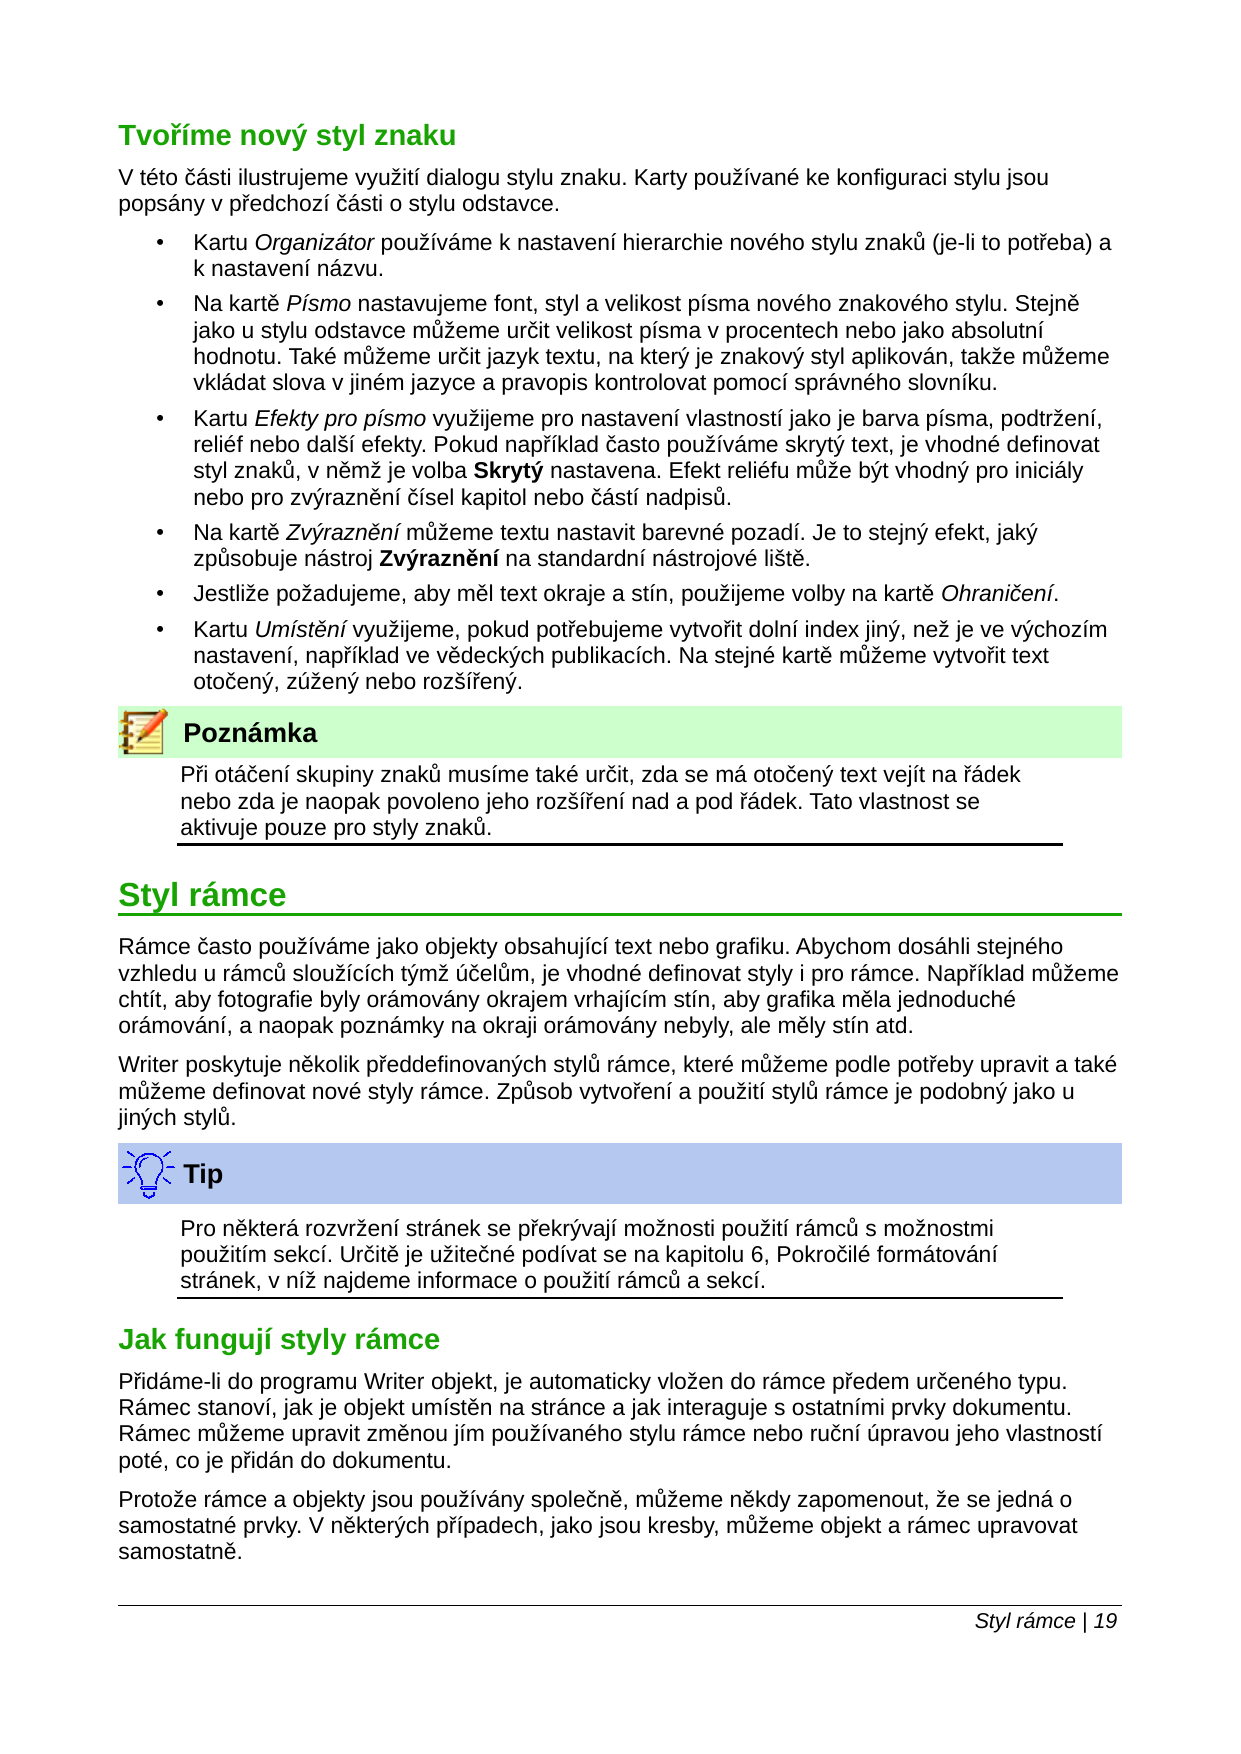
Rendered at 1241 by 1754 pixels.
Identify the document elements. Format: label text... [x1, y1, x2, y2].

text V této části ilustrujeme využití dialogu stylu znaku. Karty používané ke konfiguraci stylu jsou popsány v předchozí části o stylu odstavce. [118, 163, 1122, 216]
text Rámce často používáme jako objekty obsahující text nebo grafiku. Abychom dosáhli stejného vzhledu u rámců sloužících týmž účelům, je vhodné definovat styly i pro rámce. Například můžeme chtít, aby fotografie byly orámovány okrajem vrhajícím stín, aby grafika měla jednoduché orámování, a naopak poznámky na okraji orámovány nebyly, ale měly stín atd. [118, 933, 1122, 1039]
subtitle Jak fungují styly rámce [118, 1322, 1122, 1356]
subtitle Tip [118, 1143, 1122, 1204]
list Na kartě Zvýraznění můžeme textu nastavit barevné pozadí. Je to stejný efekt, jaký způsobuje nástroj Zvýraznění na standardní nástrojové liště. [156, 519, 1122, 571]
text Přidáme-li do programu Writer objekt, je automaticky vložen do rámce předem určeného typu. Rámec stanoví, jak je objekt umístěn na stránce a jak interaguje s ostatními prvky dokumentu. Rámec můžeme upravit změnou jím používaného stylu rámce nebo ruční úpravou jeho vlastností poté, co je přidán do dokumentu. [118, 1368, 1122, 1473]
text Pro některá rozvržení stránek se překrývají možnosti použití rámců s možnostmi použitím sekcí. Určitě je užitečné podívat se na kapitolu 6, Pokročilé formátování stránek, v níž najdeme informace o použití rámců a sekcí. [177, 1211, 1063, 1297]
list Kartu Umístění využijeme, pokud potřebujeme vytvořit dolní index jiný, než je ve výchozím nastavení, například ve vědeckých publikacích. Na stejné kartě můžeme vytvořit text otočený, zúžený nebo rozšířený. [156, 616, 1122, 694]
subtitle Tvoříme nový styl znaku [118, 118, 1122, 152]
text Writer poskytuje několik předdefinovaných stylů rámce, které můžeme podle potřeby upravit a také můžeme definovat nové styly rámce. Způsob vytvoření a použití stylů rámce je podobný jako u jiných stylů. [118, 1051, 1122, 1130]
picture [119, 707, 170, 758]
subtitle Styl rámce [118, 875, 1122, 913]
list Na kartě Písmo nastavujeme font, styl a velikost písma nového znakového stylu. Stejně jako u stylu odstavce můžeme určit velikost písma v procentech nebo jako absolutní hodnotu. Také můžeme určit jazyk textu, na který je znakový styl aplikován, takže můžeme vkládat slova v jiném jazyce a pravopis kontrolovat pomocí správného slovníku. [156, 290, 1122, 396]
text Protože rámce a objekty jsou používány společně, můžeme někdy zapomenout, že se jedná o samostatné prvky. V některých případech, jako jsou kresby, můžeme objekt a rámec upravovat samostatně. [118, 1486, 1122, 1564]
list Kartu Organizátor používáme k nastavení hierarchie nového stylu znaků (je-li to potřeba) a k nastavení názvu. [156, 229, 1122, 281]
list Jestliže požadujeme, aby měl text okraje a stín, použijeme volby na kartě Ohraničení. [156, 580, 1122, 607]
picture [119, 1143, 179, 1203]
subtitle Poznámka [118, 706, 1122, 758]
list Kartu Efekty pro písmo využijeme pro nastavení vlastností jako je barva písma, podtržení, reliéf nebo další efekty. Pokud například často používáme skrytý text, je vhodné definovat styl znaků, v němž je volba Skrytý nastavena. Efekt reliéfu může být vhodný pro iniciály nebo pro zvýraznění čísel kapitol nebo částí nadpisů. [156, 404, 1122, 510]
text Při otáčení skupiny znaků musíme také určit, zda se má otočený text vejít na řádek nebo zda je naopak povoleno jeho rozšíření nad a pod řádek. Tato vlastnost se aktivuje pouze pro styly znaků. [177, 758, 1063, 843]
